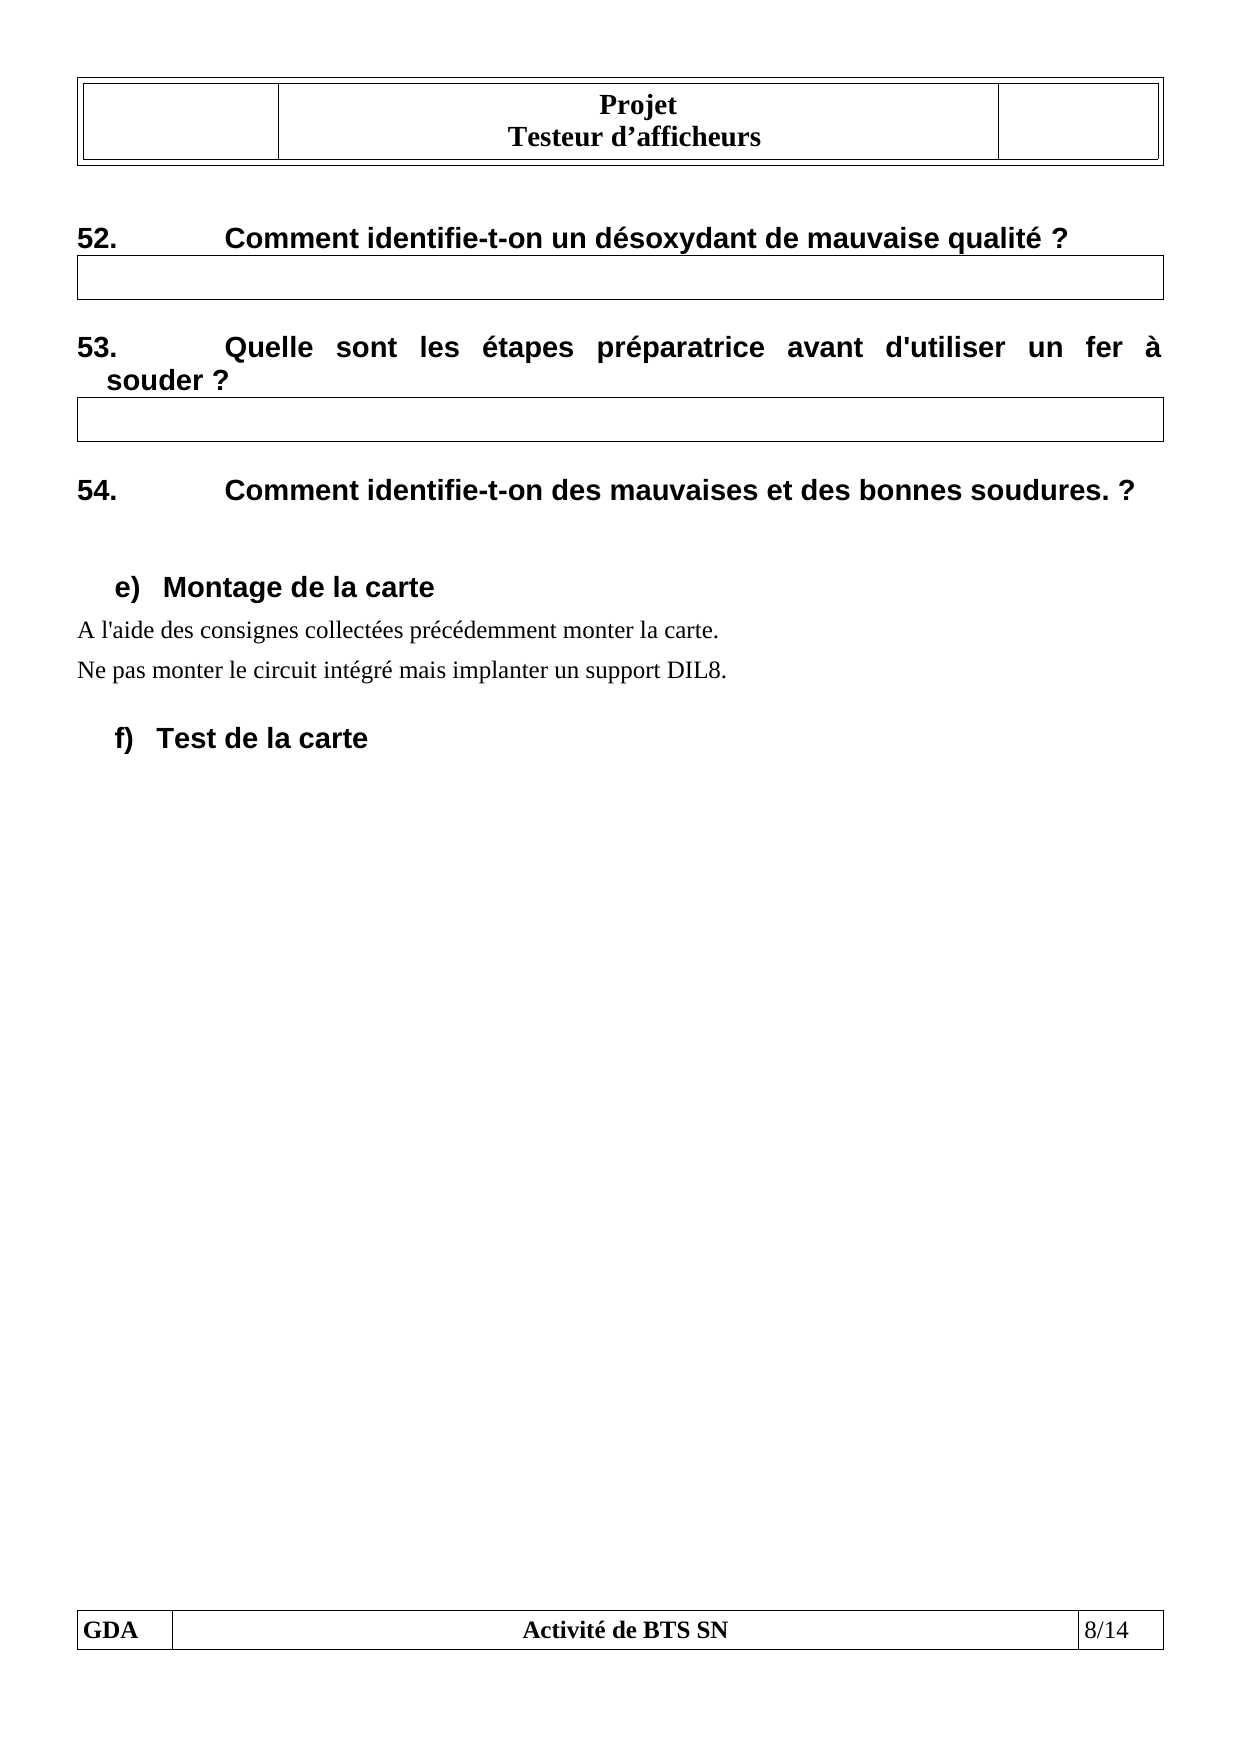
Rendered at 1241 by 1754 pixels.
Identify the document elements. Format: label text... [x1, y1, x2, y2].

text A l'aide des consignes collectées précédemment monter la carte. [77, 616, 1163, 644]
table_header [78, 398, 1163, 441]
subtitle Test de la carte [77, 722, 1163, 754]
subtitle Montage de la carte [77, 571, 1163, 604]
subtitle Comment identifie-t-on un désoxydant de mauvaise qualité ? [77, 222, 1163, 254]
table_header [78, 256, 1163, 299]
text Ne pas monter le circuit intégré mais implanter un support DIL8. [77, 657, 1163, 684]
subtitle Comment identifie-t-on des mauvaises et des bonnes soudures. ? [77, 473, 1163, 506]
subtitle Quelle sont les étapes préparatrice avant d'utiliser un fer à souder ? [77, 331, 1163, 397]
